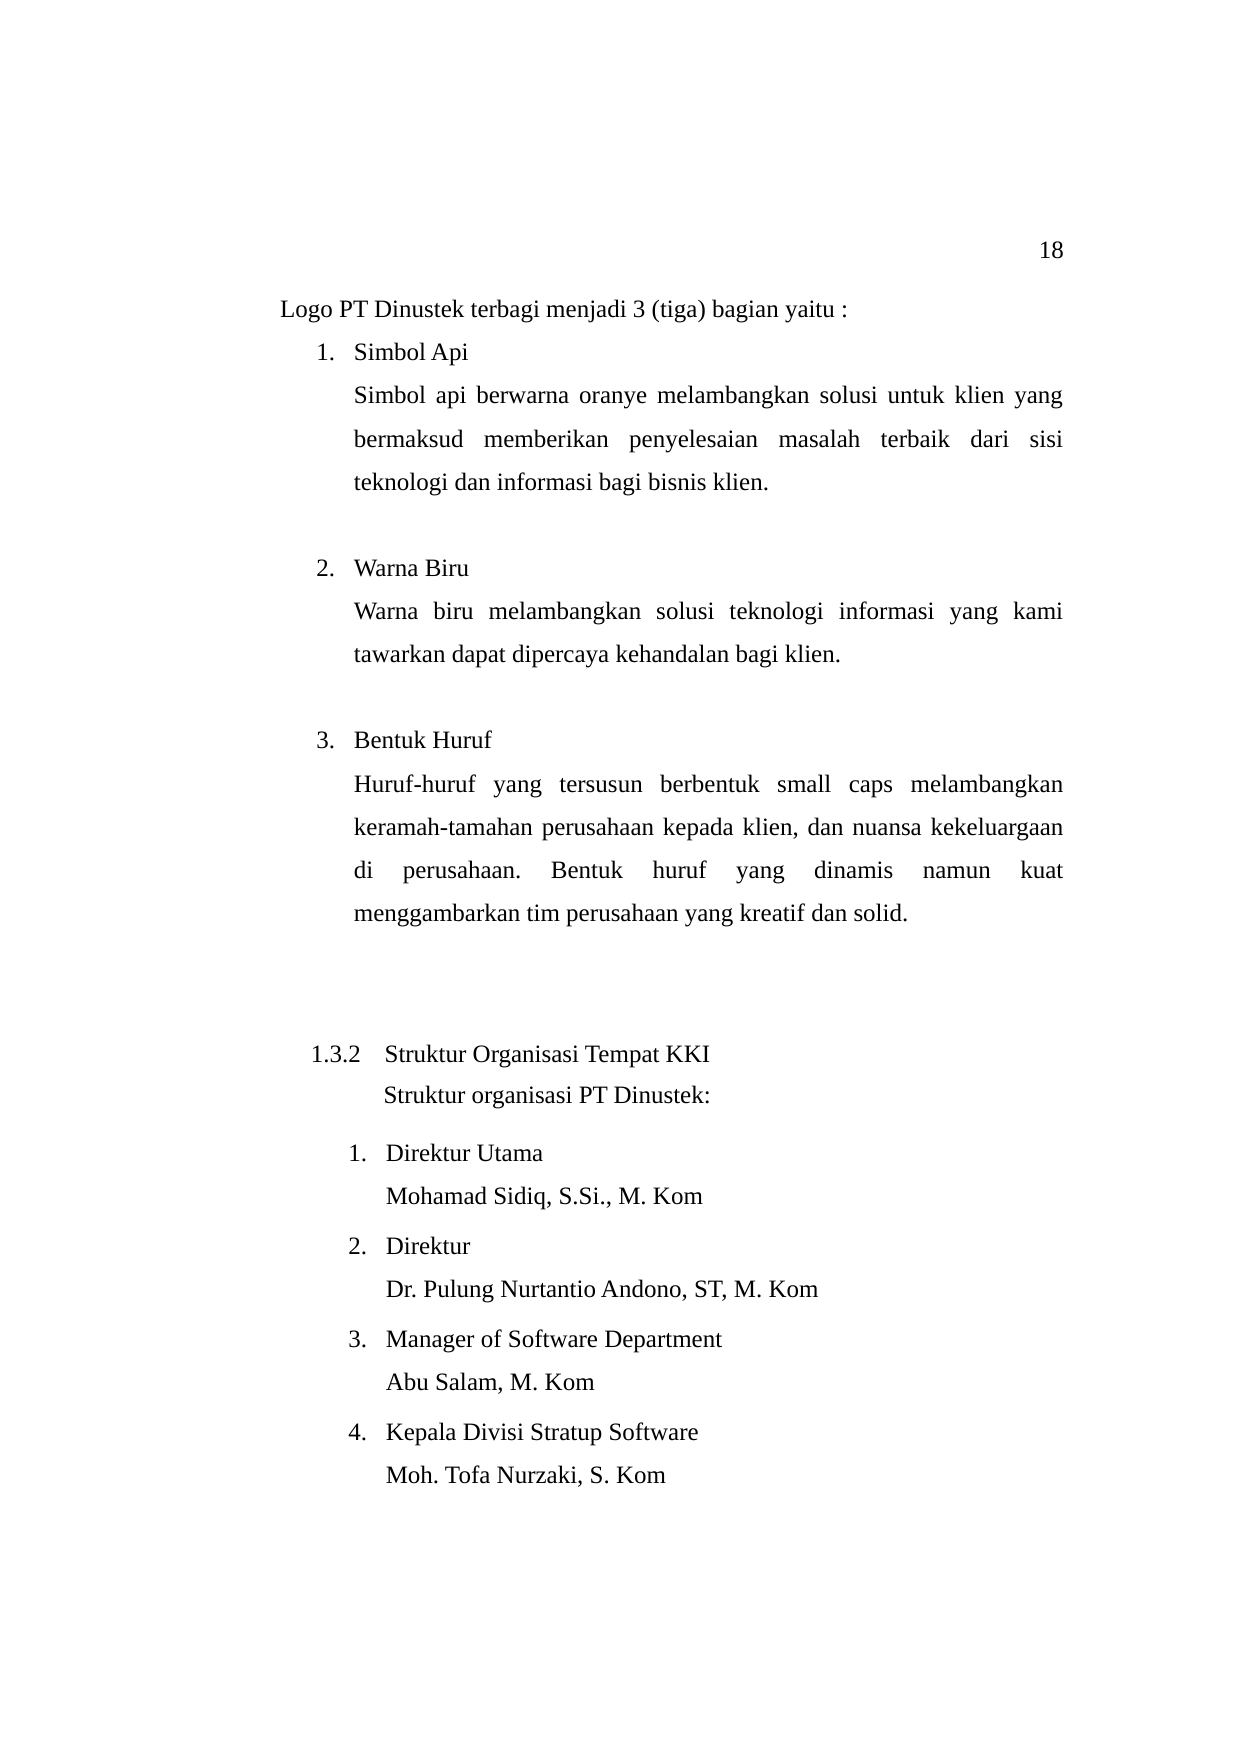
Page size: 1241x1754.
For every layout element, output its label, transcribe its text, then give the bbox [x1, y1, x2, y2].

list Dr. Pulung Nurtantio Andono, ST, M. Kom [348, 1274, 1063, 1303]
text Struktur organisasi PT Dinustek: [236, 1080, 1063, 1109]
list Abu Salam, M. Kom [348, 1367, 1063, 1396]
subtitle Struktur Organisasi Tempat KKI [311, 1039, 1063, 1068]
text Simbol api berwarna oranye melambangkan solusi untuk klien yang bermaksud memberikan penyelesaian masalah terbaik dari sisi teknologi dan informasi bagi bisnis klien. [354, 381, 1063, 496]
text Warna biru melambangkan solusi teknologi informasi yang kami tawarkan dapat dipercaya kehandalan bagi klien. [354, 596, 1063, 668]
list Direktur [348, 1231, 1063, 1259]
list Kepala Divisi Stratup Software [348, 1417, 1063, 1445]
list Warna Biru [316, 553, 1063, 582]
list Manager of Software Department [348, 1324, 1063, 1352]
list Moh. Tofa Nurzaki, S. Kom [348, 1460, 1063, 1489]
list Direktur Utama [348, 1138, 1063, 1167]
list Mohamad Sidiq, S.Si., M. Kom [348, 1181, 1063, 1210]
text Huruf-huruf yang tersusun berbentuk small caps melambangkan keramah-tamahan perusahaan kepada klien, dan nuansa kekeluargaan di perusahaan. Bentuk huruf yang dinamis namun kuat menggambarkan tim perusahaan yang kreatif dan solid. [354, 769, 1063, 927]
list Bentuk Huruf [316, 726, 1063, 754]
list Simbol Api [316, 337, 1063, 366]
text Logo PT Dinustek terbagi menjadi 3 (tiga) bagian yaitu : [280, 294, 1063, 323]
